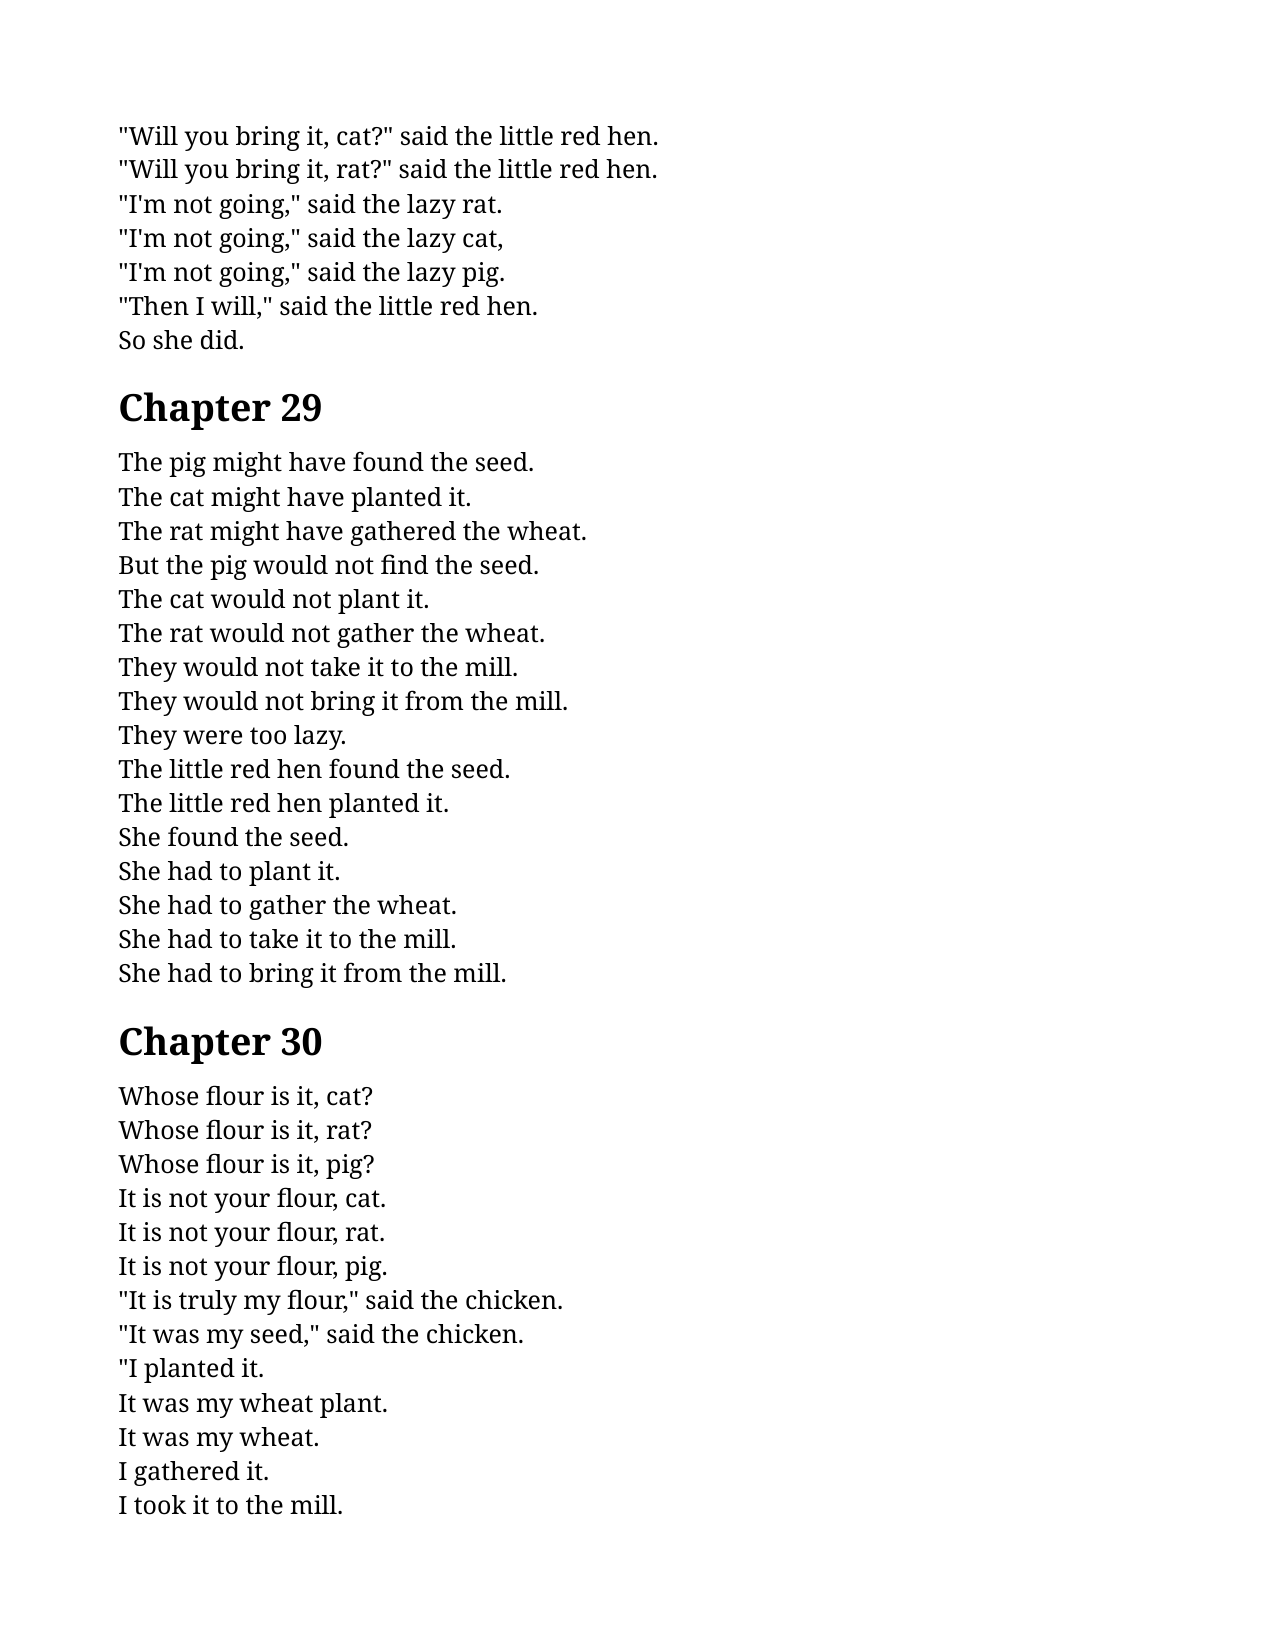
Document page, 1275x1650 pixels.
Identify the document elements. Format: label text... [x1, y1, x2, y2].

text It is not your flour, pig. [118, 1249, 1157, 1283]
text They would not take it to the mill. [118, 649, 1157, 683]
text "It was my seed," said the chicken. [118, 1317, 1157, 1351]
text They would not bring it from the mill. [118, 683, 1157, 718]
text She had to take it to the mill. [118, 922, 1157, 956]
text Whose flour is it, rat? [118, 1113, 1157, 1147]
text Whose flour is it, pig? [118, 1147, 1157, 1181]
text The pig might have found the seed. [118, 445, 1157, 479]
text "I'm not going," said the lazy pig. [118, 254, 1157, 288]
text She had to bring it from the mill. [118, 956, 1157, 990]
text "Will you bring it, rat?" said the little red hen. [118, 152, 1157, 186]
text The cat would not plant it. [118, 581, 1157, 615]
text The little red hen planted it. [118, 786, 1157, 820]
text It is not your flour, cat. [118, 1181, 1157, 1215]
text I gathered it. [118, 1453, 1157, 1487]
text The cat might have planted it. [118, 479, 1157, 513]
text But the pig would not find the seed. [118, 547, 1157, 581]
text They were too lazy. [118, 718, 1157, 752]
text "It is truly my flour," said the chicken. [118, 1283, 1157, 1317]
text It is not your flour, rat. [118, 1215, 1157, 1249]
text "I'm not going," said the lazy cat, [118, 220, 1157, 254]
text The rat might have gathered the wheat. [118, 513, 1157, 547]
text I took it to the mill. [118, 1487, 1157, 1521]
text The little red hen found the seed. [118, 752, 1157, 786]
text She had to plant it. [118, 854, 1157, 888]
text "I planted it. [118, 1351, 1157, 1385]
text "I'm not going," said the lazy rat. [118, 186, 1157, 220]
subtitle Chapter 30 [118, 1015, 1157, 1066]
text It was my wheat. [118, 1419, 1157, 1453]
subtitle Chapter 29 [118, 382, 1157, 433]
text She found the seed. [118, 820, 1157, 854]
text "Then I will," said the little red hen. [118, 288, 1157, 322]
text Whose flour is it, cat? [118, 1079, 1157, 1113]
text So she did. [118, 322, 1157, 357]
text It was my wheat plant. [118, 1385, 1157, 1419]
text "Will you bring it, cat?" said the little red hen. [118, 118, 1157, 152]
text She had to gather the wheat. [118, 888, 1157, 922]
text The rat would not gather the wheat. [118, 615, 1157, 649]
